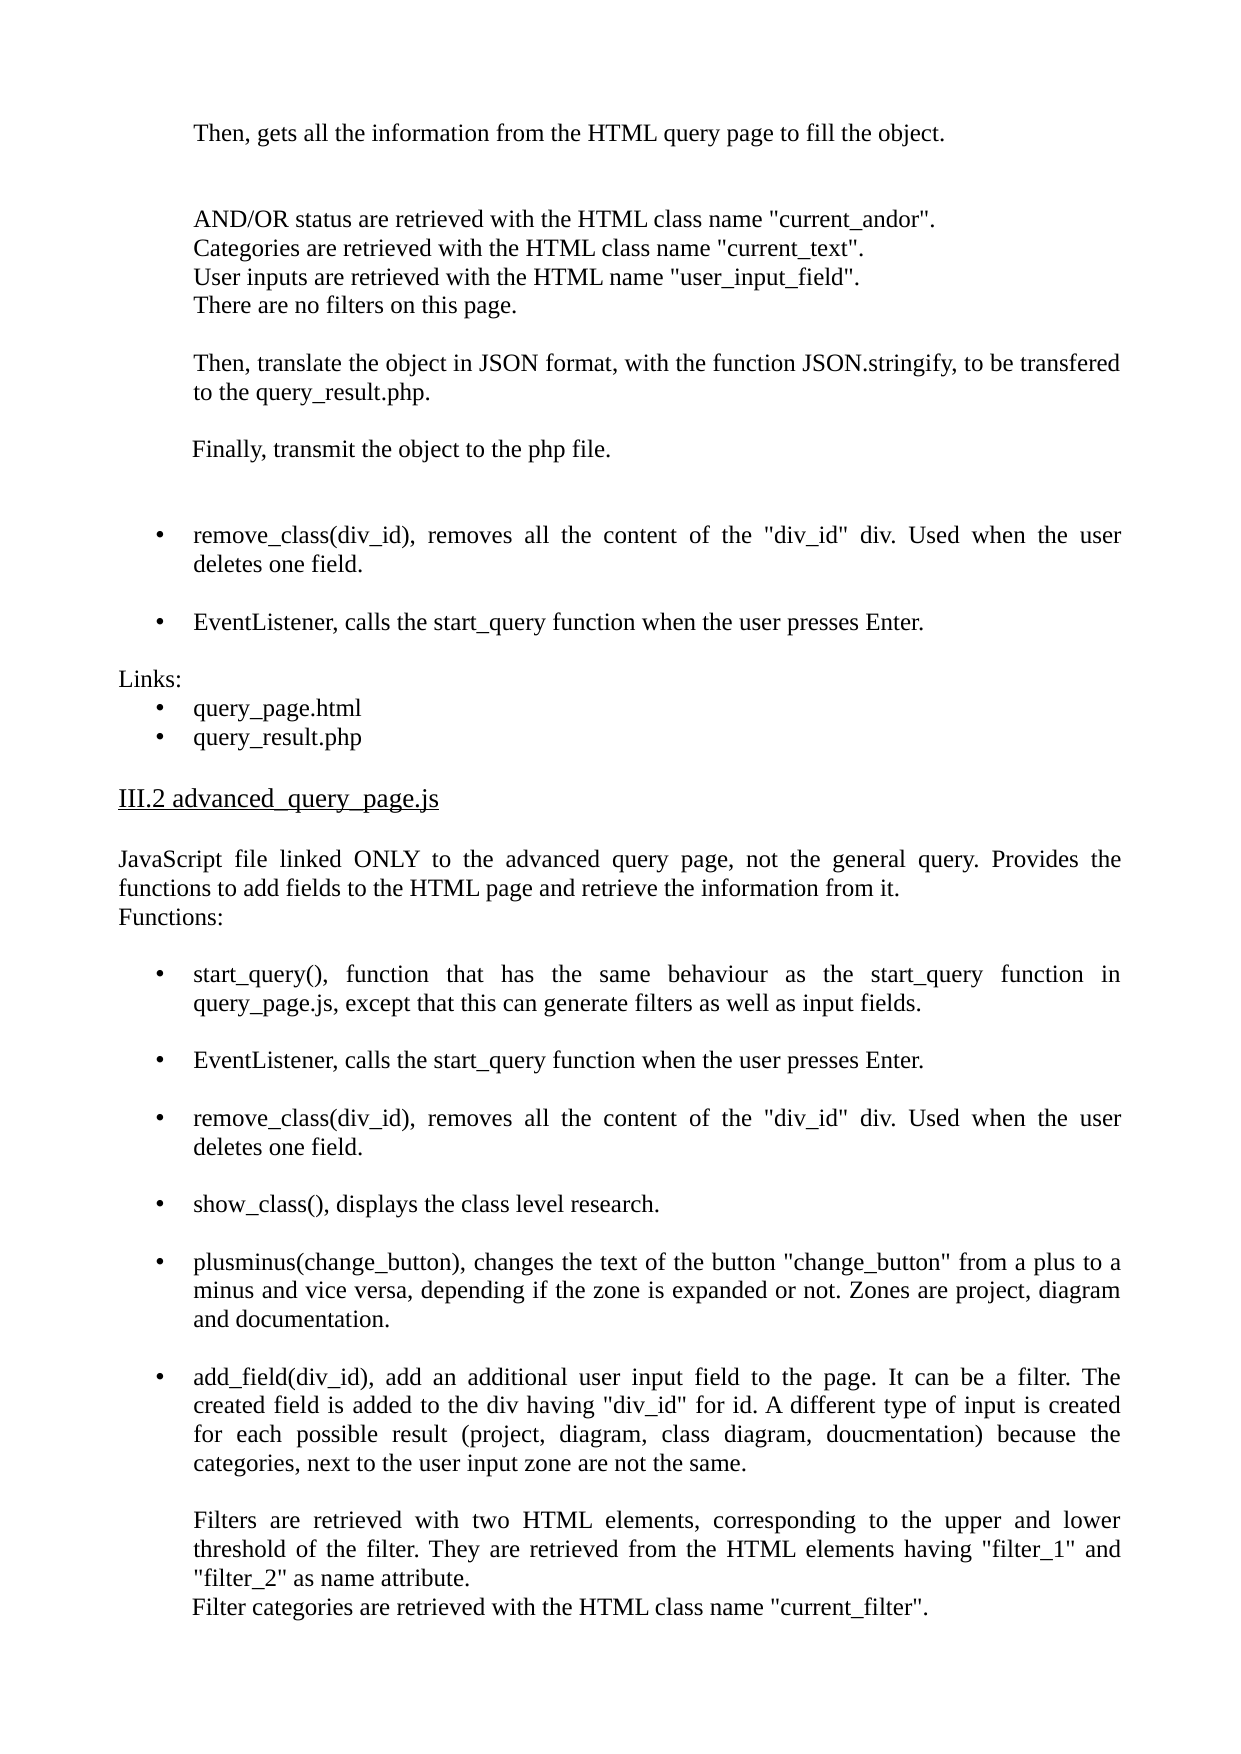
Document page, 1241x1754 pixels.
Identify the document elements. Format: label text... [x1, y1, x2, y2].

list There are no filters on this page. [156, 291, 1122, 319]
list query_page.html [156, 693, 1122, 722]
text Links: [118, 664, 1122, 693]
list EventListener, calls the start_query function when the user presses Enter. [156, 1045, 1122, 1074]
list Categories are retrieved with the HTML class name "current_text". [156, 233, 1122, 262]
text Filter categories are retrieved with the HTML class name "current_filter". [118, 1592, 1122, 1620]
text JavaScript file linked ONLY to the advanced query page, not the general query. Provides the functions to add fields to the HTML page and retrieve the information from it. [118, 844, 1122, 902]
list add_field(div_id), add an additional user input field to the page. It can be a filter. The created field is added to the div having "div_id" for id. A different type of input is created for each possible result (project, diagram, class diagram, doucmentation) because the categories, next to the user input zone are not the same. [156, 1362, 1122, 1477]
text Functions: [118, 902, 1122, 930]
list plusminus(change_button), changes the text of the button "change_button" from a plus to a minus and vice versa, depending if the zone is expanded or not. Zones are project, diagram and documentation. [156, 1247, 1122, 1333]
list AND/OR status are retrieved with the HTML class name "current_andor". [156, 204, 1122, 233]
list start_query(), function that has the same behaviour as the start_query function in query_page.js, except that this can generate filters as well as input fields. [156, 959, 1122, 1017]
list remove_class(div_id), removes all the content of the "div_id" div. Used when the user deletes one field. [156, 521, 1122, 578]
list remove_class(div_id), removes all the content of the "div_id" div. Used when the user deletes one field. [156, 1103, 1122, 1160]
text III.2 advanced_query_page.js [118, 782, 1122, 813]
text Finally, transmit the object to the php file. [118, 434, 1122, 463]
list query_result.php [156, 722, 1122, 751]
list show_class(), displays the class level research. [156, 1189, 1122, 1218]
list EventListener, calls the start_query function when the user presses Enter. [156, 607, 1122, 636]
list Filters are retrieved with two HTML elements, corresponding to the upper and lower threshold of the filter. They are retrieved from the HTML elements having "filter_1" and "filter_2" as name attribute. [156, 1505, 1122, 1592]
list Then, gets all the information from the HTML query page to fill the object. [156, 118, 1122, 147]
list User inputs are retrieved with the HTML name "user_input_field". [156, 262, 1122, 291]
list Then, translate the object in JSON format, with the function JSON.stringify, to be transfered to the query_result.php. [156, 348, 1122, 406]
